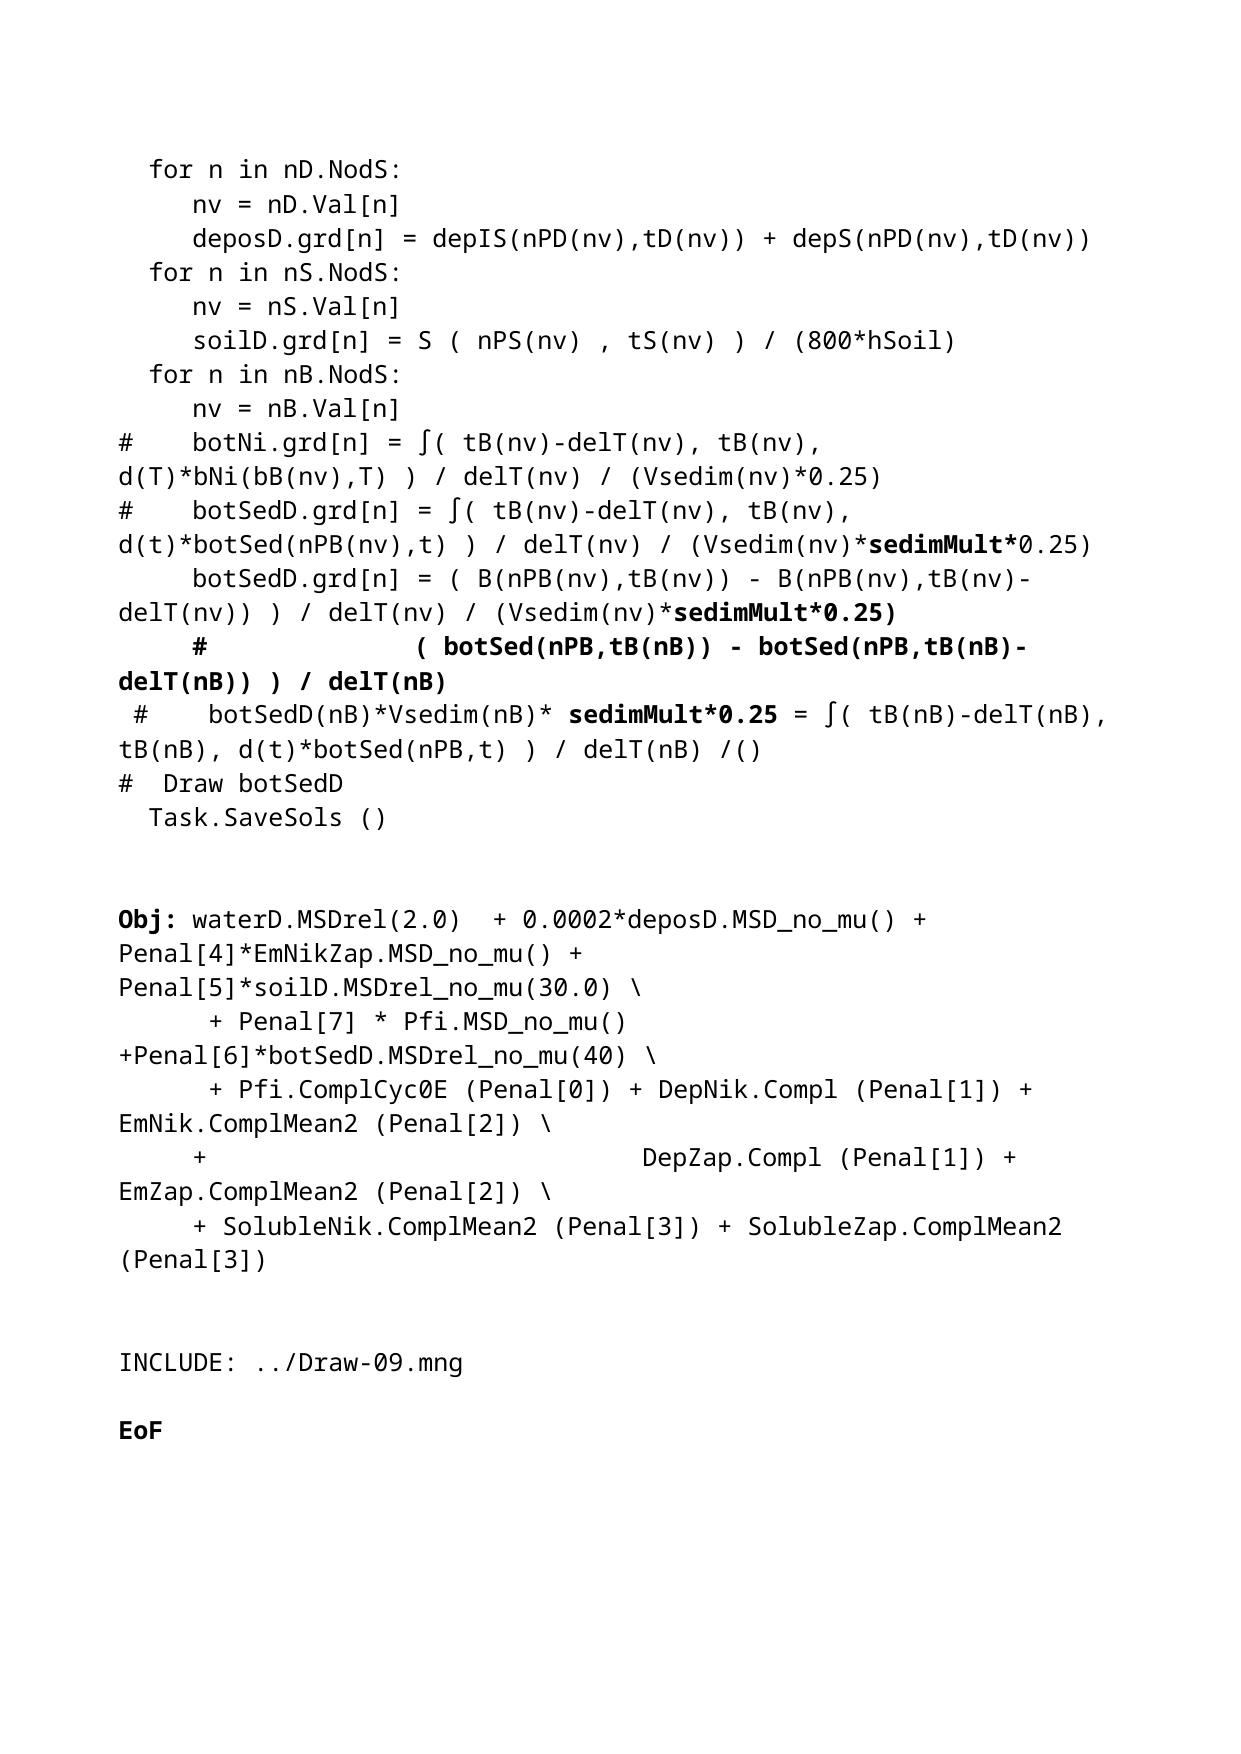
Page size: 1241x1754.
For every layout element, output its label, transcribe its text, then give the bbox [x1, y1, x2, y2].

text # ( botSed(nPB,tB(nB)) - botSed(nPB,tB(nB)-delT(nB)) ) / delT(nB) [118, 629, 1122, 697]
text nv = nD.Val[n] [118, 186, 1122, 220]
text Task.SaveSols () [118, 799, 1122, 833]
text INCLUDE: ../Draw-09.mng [118, 1344, 1122, 1378]
text soilD.grd[n] = S ( nPS(nv) , tS(nv) ) / (800*hSoil) [118, 322, 1122, 357]
text + Pfi.ComplCyc0E (Penal[0]) + DepNik.Compl (Penal[1]) + EmNik.ComplMean2 (Penal[2]) \ [118, 1072, 1122, 1140]
text EoF [118, 1412, 1122, 1447]
text # Draw botSedD [118, 765, 1122, 799]
text nv = nB.Val[n] [118, 391, 1122, 425]
text for n in nD.NodS: [118, 152, 1122, 186]
text deposD.grd[n] = depIS(nPD(nv),tD(nv)) + depS(nPD(nv),tD(nv)) [118, 220, 1122, 254]
text for n in nB.NodS: [118, 357, 1122, 391]
text nv = nS.Val[n] [118, 288, 1122, 322]
text # botNi.grd[n] = ∫( tB(nv)-delT(nv), tB(nv), d(T)*bNi(bB(nv),T) ) / delT(nv) / (Vsedim(nv)*0.25) [118, 425, 1122, 493]
text + SolubleNik.ComplMean2 (Penal[3]) + SolubleZap.ComplMean2 (Penal[3]) [118, 1208, 1122, 1276]
text botSedD.grd[n] = ( B(nPB(nv),tB(nv)) - B(nPB(nv),tB(nv)-delT(nv)) ) / delT(nv) / (Vsedim(nv)*sedimMult*0.25) [118, 561, 1122, 629]
text # botSedD(nB)*Vsedim(nB)* sedimMult*0.25 = ∫( tB(nB)-delT(nB), tB(nB), d(t)*botSed(nPB,t) ) / delT(nB) /() [118, 697, 1122, 765]
text for n in nS.NodS: [118, 254, 1122, 288]
text + DepZap.Compl (Penal[1]) + EmZap.ComplMean2 (Penal[2]) \ [118, 1140, 1122, 1208]
text + Penal[7] * Pfi.MSD_no_mu() +Penal[6]*botSedD.MSDrel_no_mu(40) \ [118, 1004, 1122, 1072]
text Obj: waterD.MSDrel(2.0) + 0.0002*deposD.MSD_no_mu() + Penal[4]*EmNikZap.MSD_no_mu() + Penal[5]*soilD.MSDrel_no_mu(30.0) \ [118, 902, 1122, 1004]
text # botSedD.grd[n] = ∫( tB(nv)-delT(nv), tB(nv), d(t)*botSed(nPB(nv),t) ) / delT(nv) / (Vsedim(nv)*sedimMult*0.25) [118, 493, 1122, 561]
